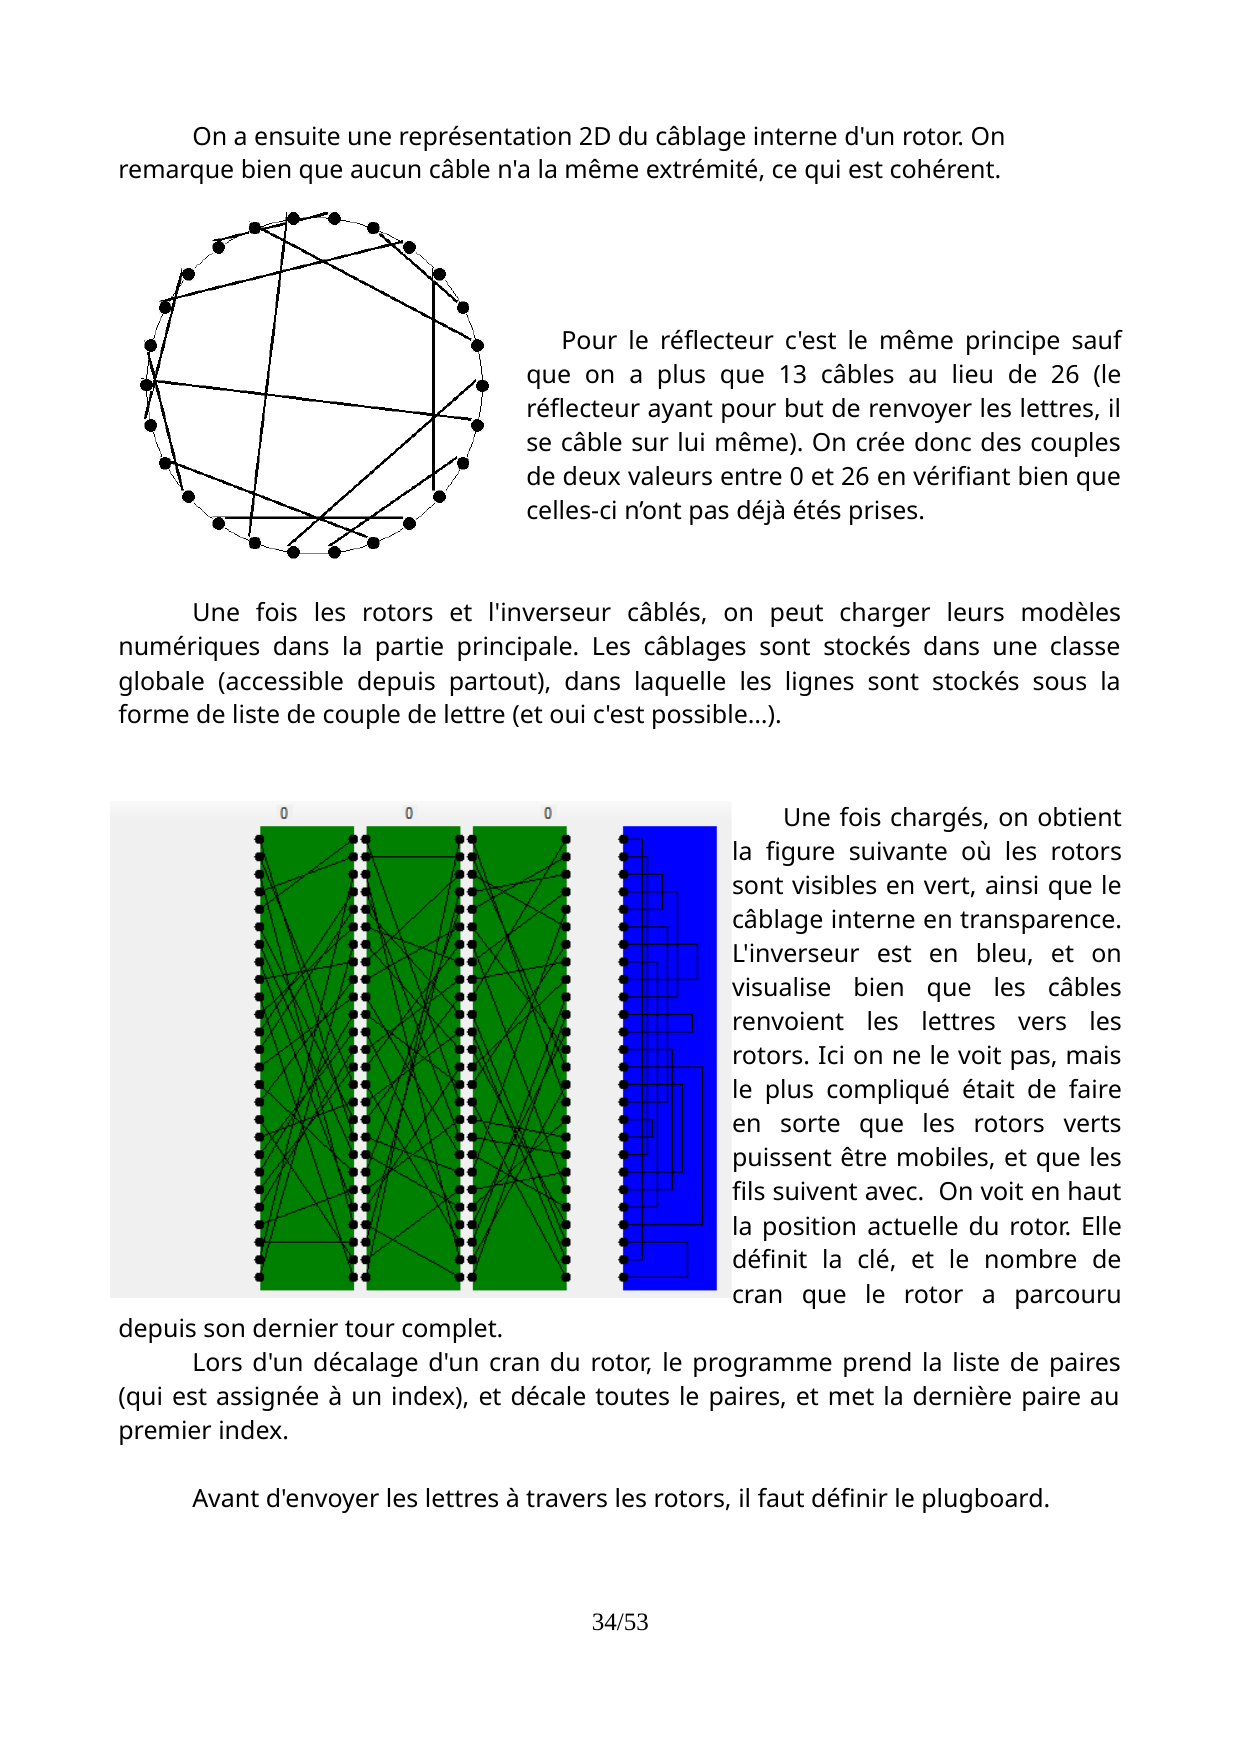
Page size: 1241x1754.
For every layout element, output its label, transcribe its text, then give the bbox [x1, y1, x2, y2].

text Une fois les rotors et l'inverseur câblés, on peut charger leurs modèles numériques dans la partie principale. Les câblages sont stockés dans une classe globale (accessible depuis partout), dans laquelle les lignes sont stockés sous la forme de liste de couple de lettre (et oui c'est possible…). [118, 595, 1122, 731]
picture [108, 212, 526, 564]
text Une fois chargés, on obtient la figure suivante où les rotors sont visibles en vert, ainsi que le câblage interne en transparence. L'inverseur est en bleu, et on visualise bien que les câbles renvoient les lettres vers les rotors. Ici on ne le voit pas, mais le plus compliqué était de faire en sorte que les rotors verts puissent être mobiles, et que les fils suivent avec. On voit en haut la position actuelle du rotor. Elle définit la clé, et le nombre de cran que le rotor a parcouru depuis son dernier tour complet. [118, 799, 1122, 1344]
text Lors d'un décalage d'un cran du rotor, le programme prend la liste de paires (qui est assignée à un index), et décale toutes le paires, et met la dernière paire au premier index. [118, 1344, 1122, 1447]
text On a ensuite une représentation 2D du câblage interne d'un rotor. On remarque bien que aucun câble n'a la même extrémité, ce qui est cohérent. [118, 118, 1122, 186]
text Pour le réflecteur c'est le même principe sauf que on a plus que 13 câbles au lieu de 26 (le réflecteur ayant pour but de renvoyer les lettres, il se câble sur lui même). On crée donc des couples de deux valeurs entre 0 et 26 en vérifiant bien que celles-ci n’ont pas déjà étés prises. [526, 322, 1122, 527]
text Avant d'envoyer les lettres à travers les rotors, il faut définir le plugboard. [118, 1481, 1122, 1515]
picture [109, 801, 732, 1298]
